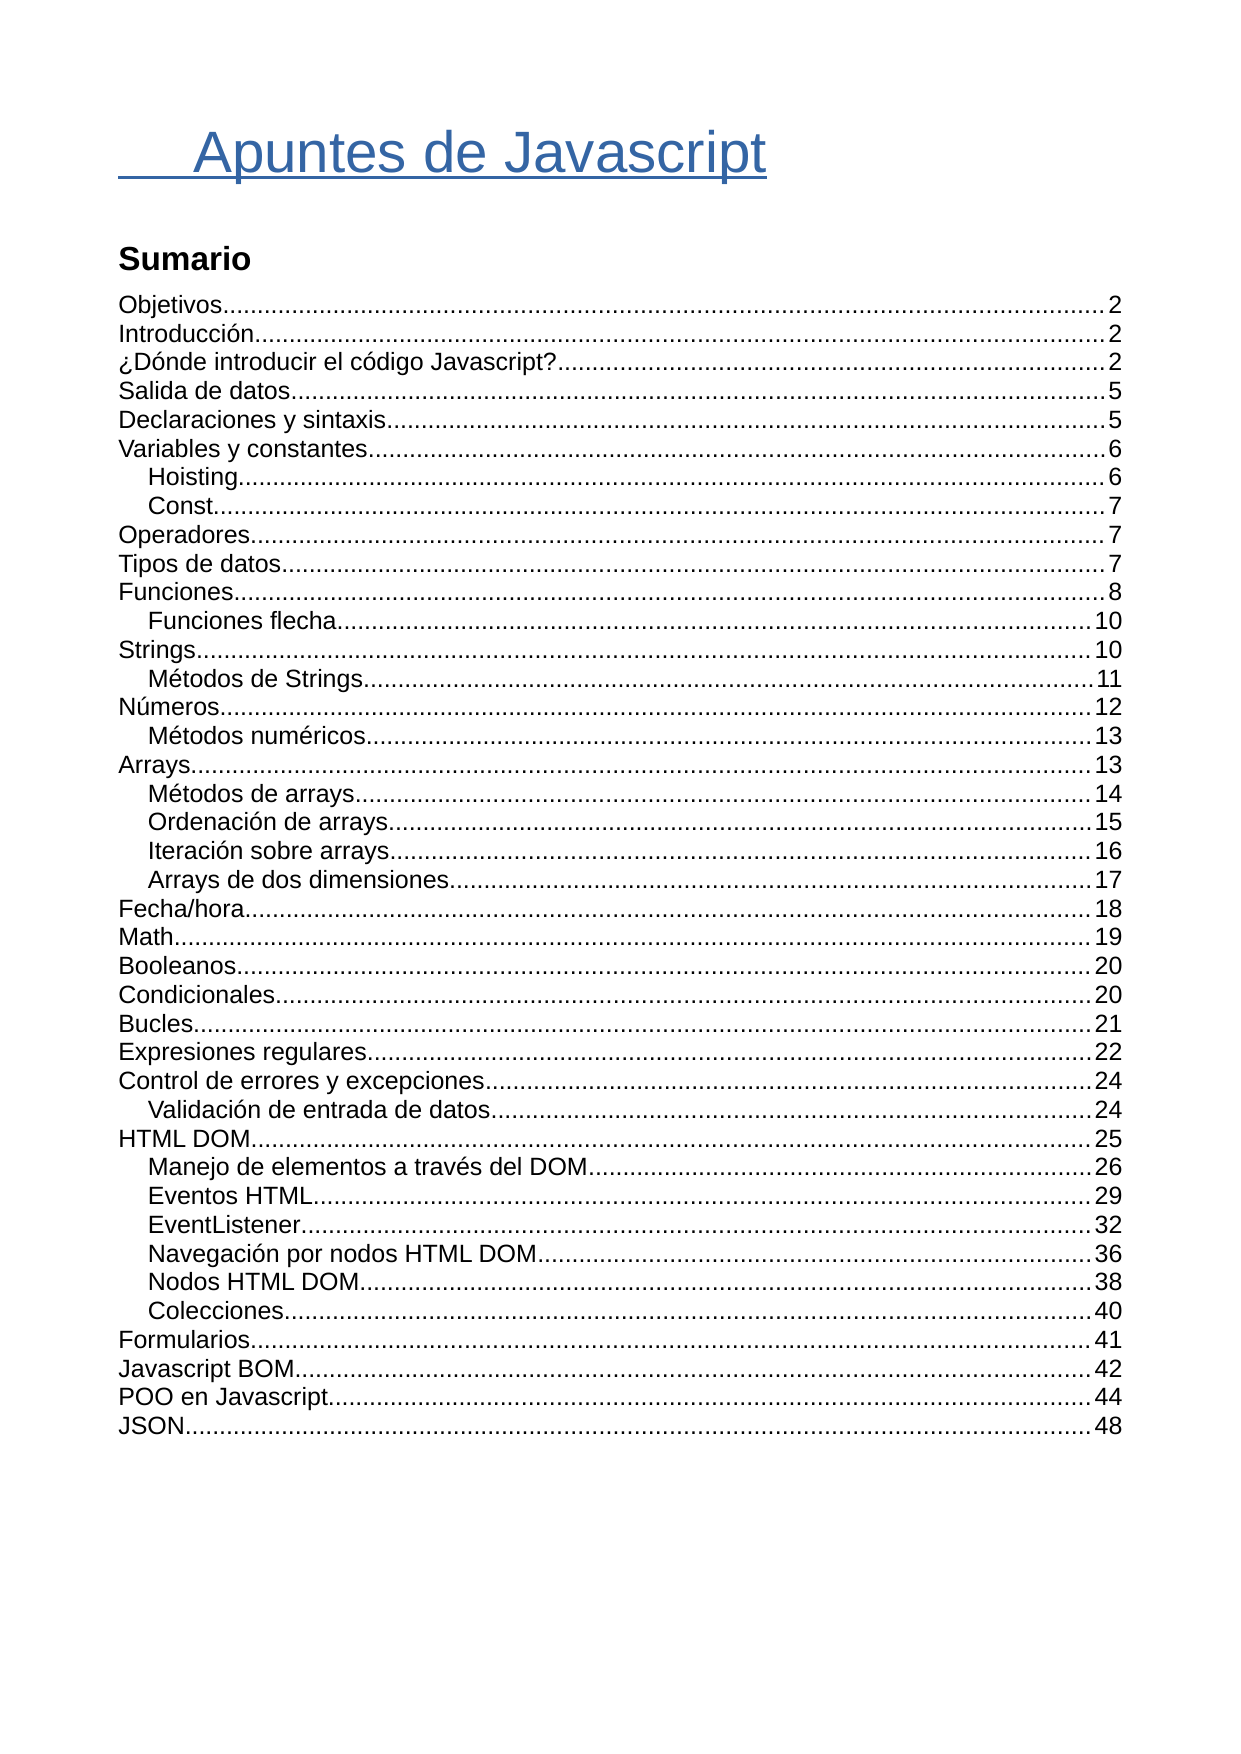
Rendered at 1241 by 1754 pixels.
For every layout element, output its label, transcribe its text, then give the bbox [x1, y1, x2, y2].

text HTML DOM 25 [118, 1124, 1122, 1152]
text Formularios 41 [118, 1325, 1122, 1354]
text Strings 10 [118, 635, 1122, 664]
text Objetivos 2 [118, 290, 1122, 319]
text POO en Javascript 44 [118, 1382, 1122, 1411]
text ¿Dónde introducir el código Javascript? 2 [118, 347, 1122, 376]
text JSON 48 [118, 1411, 1122, 1440]
text Math 19 [118, 922, 1122, 951]
text Arrays 13 [118, 750, 1122, 779]
text Const 7 [148, 491, 1122, 520]
text Eventos HTML 29 [148, 1181, 1122, 1210]
text Funciones 8 [118, 577, 1122, 606]
text Expresiones regulares 22 [118, 1037, 1122, 1066]
text Funciones flecha 10 [148, 606, 1122, 635]
text Iteración sobre arrays 16 [148, 836, 1122, 865]
text Javascript BOM 42 [118, 1354, 1122, 1382]
text Variables y constantes 6 [118, 434, 1122, 462]
text Condicionales 20 [118, 980, 1122, 1009]
text Arrays de dos dimensiones 17 [148, 865, 1122, 894]
text Tipos de datos 7 [118, 549, 1122, 577]
text Declaraciones y sintaxis 5 [118, 405, 1122, 434]
text Manejo de elementos a través del DOM 26 [148, 1152, 1122, 1181]
text Métodos numéricos 13 [148, 721, 1122, 750]
text Control de errores y excepciones 24 [118, 1066, 1122, 1095]
text Salida de datos 5 [118, 376, 1122, 405]
text Fecha/hora 18 [118, 894, 1122, 922]
text Apuntes de Javascript [118, 118, 1122, 185]
text Métodos de arrays 14 [148, 779, 1122, 807]
text Colecciones 40 [148, 1296, 1122, 1325]
text Introducción 2 [118, 319, 1122, 347]
text Hoisting 6 [148, 462, 1122, 491]
text EventListener 32 [148, 1210, 1122, 1239]
text Booleanos 20 [118, 951, 1122, 980]
text Ordenación de arrays 15 [148, 807, 1122, 836]
text Nodos HTML DOM 38 [148, 1267, 1122, 1296]
text Validación de entrada de datos 24 [148, 1095, 1122, 1124]
subtitle Sumario [118, 239, 1122, 277]
text Métodos de Strings 11 [148, 664, 1122, 692]
text Bucles 21 [118, 1009, 1122, 1037]
text Navegación por nodos HTML DOM 36 [148, 1239, 1122, 1267]
text Números 12 [118, 692, 1122, 721]
text Operadores 7 [118, 520, 1122, 549]
